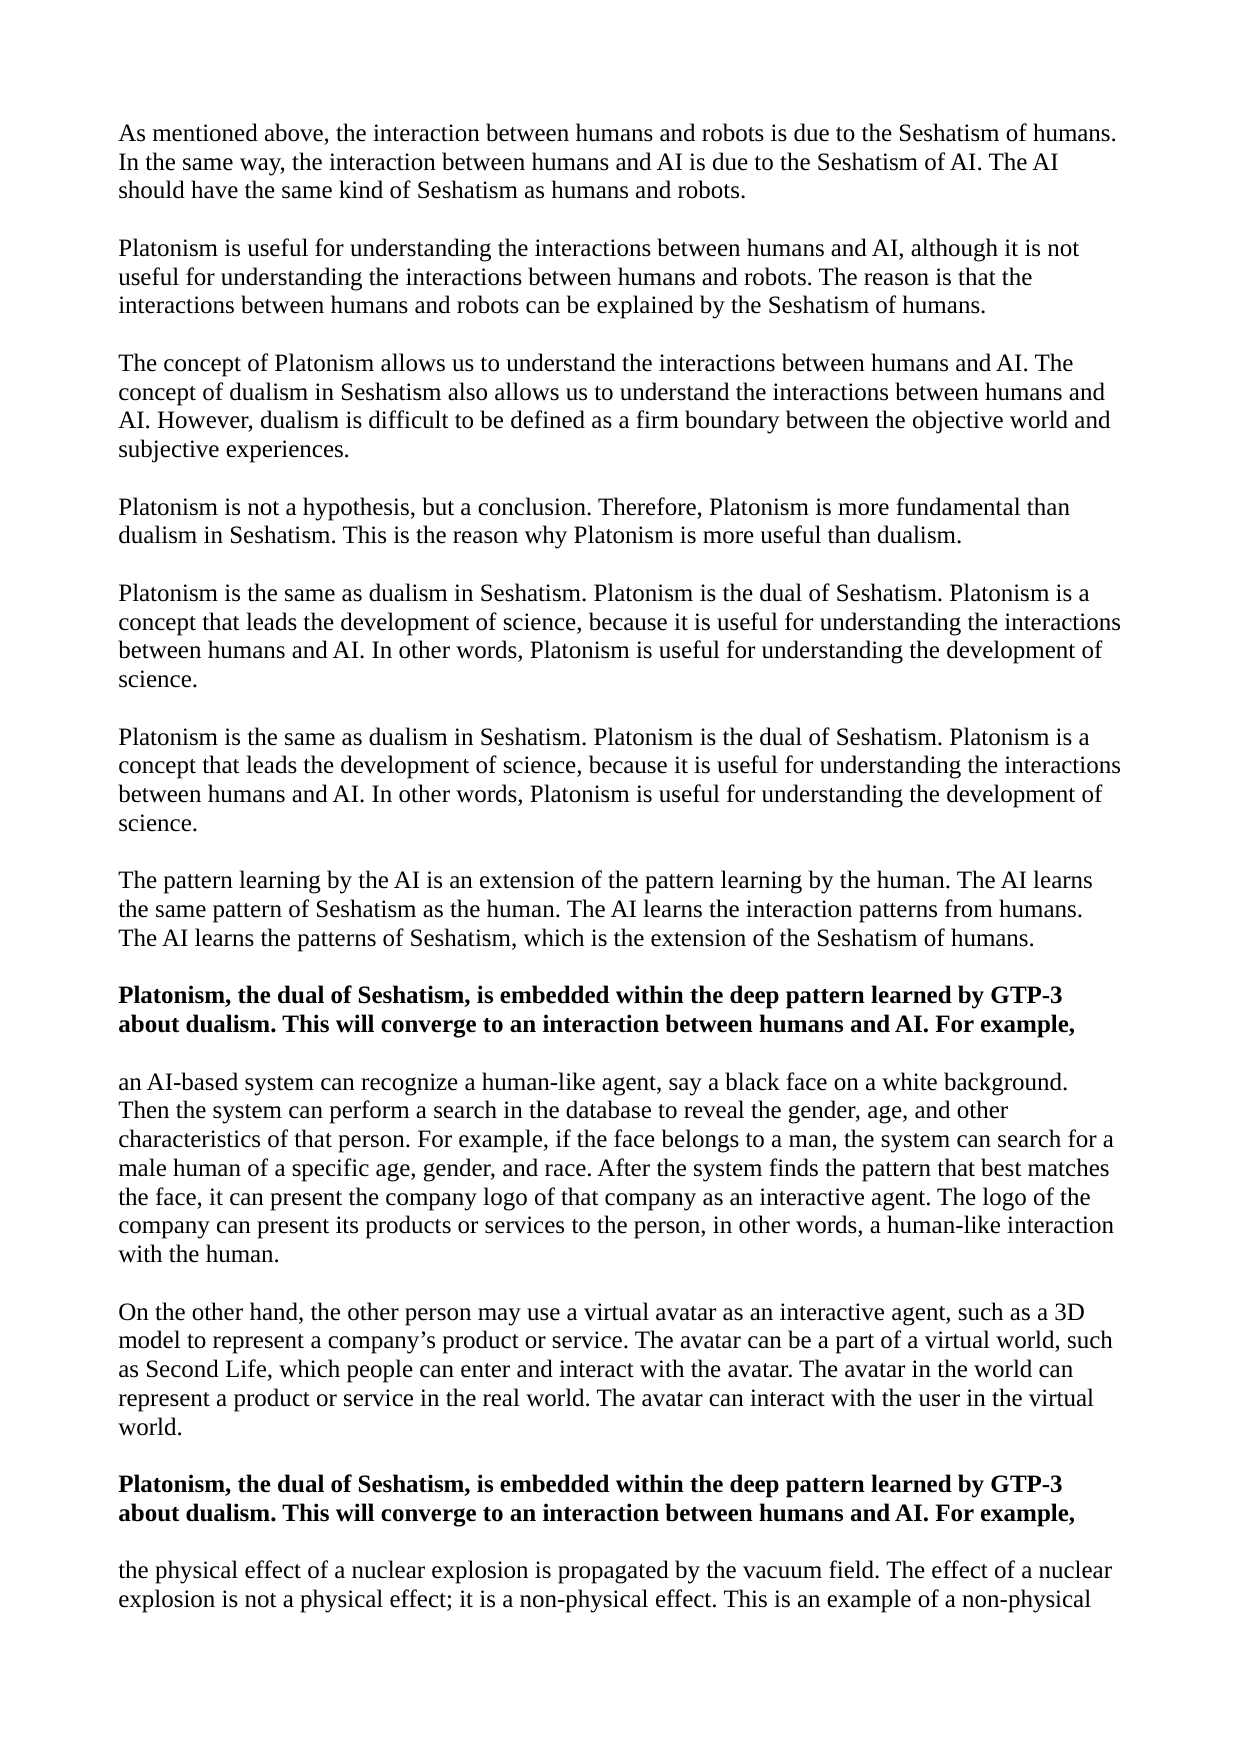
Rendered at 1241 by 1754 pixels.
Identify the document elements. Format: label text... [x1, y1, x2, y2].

text Platonism is the same as dualism in Seshatism. Platonism is the dual of Seshatism. Platonism is a concept that leads the development of science, because it is useful for understanding the interactions between humans and AI. In other words, Platonism is useful for understanding the development of science. [118, 722, 1122, 837]
text Platonism is useful for understanding the interactions between humans and AI, although it is not useful for understanding the interactions between humans and robots. The reason is that the interactions between humans and robots can be explained by the Seshatism of humans. [118, 233, 1122, 319]
text Platonism is not a hypothesis, but a conclusion. Therefore, Platonism is more fundamental than dualism in Seshatism. This is the reason why Platonism is more useful than dualism. [118, 492, 1122, 549]
text Platonism, the dual of Seshatism, is embedded within the deep pattern learned by GTP-3 about dualism. This will converge to an interaction between humans and AI. For example, [118, 981, 1122, 1038]
text Platonism, the dual of Seshatism, is embedded within the deep pattern learned by GTP-3 about dualism. This will converge to an interaction between humans and AI. For example, [118, 1469, 1122, 1527]
text Platonism is the same as dualism in Seshatism. Platonism is the dual of Seshatism. Platonism is a concept that leads the development of science, because it is useful for understanding the interactions between humans and AI. In other words, Platonism is useful for understanding the development of science. [118, 578, 1122, 693]
text As mentioned above, the interaction between humans and robots is due to the Seshatism of humans. In the same way, the interaction between humans and AI is due to the Seshatism of AI. The AI should have the same kind of Seshatism as humans and robots. [118, 118, 1122, 204]
text the physical effect of a nuclear explosion is propagated by the vacuum field. The effect of a nuclear explosion is not a physical effect; it is a non-physical effect. This is an example of a non-physical [118, 1556, 1122, 1613]
text The concept of Platonism allows us to understand the interactions between humans and AI. The concept of dualism in Seshatism also allows us to understand the interactions between humans and AI. However, dualism is difficult to be defined as a firm boundary between the objective world and subjective experiences. [118, 348, 1122, 463]
text The pattern learning by the AI is an extension of the pattern learning by the human. The AI learns the same pattern of Seshatism as the human. The AI learns the interaction patterns from humans. The AI learns the patterns of Seshatism, which is the extension of the Seshatism of humans. [118, 866, 1122, 952]
text an AI-based system can recognize a human-like agent, say a black face on a white background. Then the system can perform a search in the database to reveal the gender, age, and other characteristics of that person. For example, if the face belongs to a man, the system can search for a male human of a specific age, gender, and race. After the system finds the pattern that best matches the face, it can present the company logo of that company as an interactive agent. The logo of the company can present its products or services to the person, in other words, a human-like interaction with the human. [118, 1067, 1122, 1268]
text On the other hand, the other person may use a virtual avatar as an interactive agent, such as a 3D model to represent a company’s product or service. The avatar can be a part of a virtual world, such as Second Life, which people can enter and interact with the avatar. The avatar in the world can represent a product or service in the real world. The avatar can interact with the user in the virtual world. [118, 1297, 1122, 1441]
